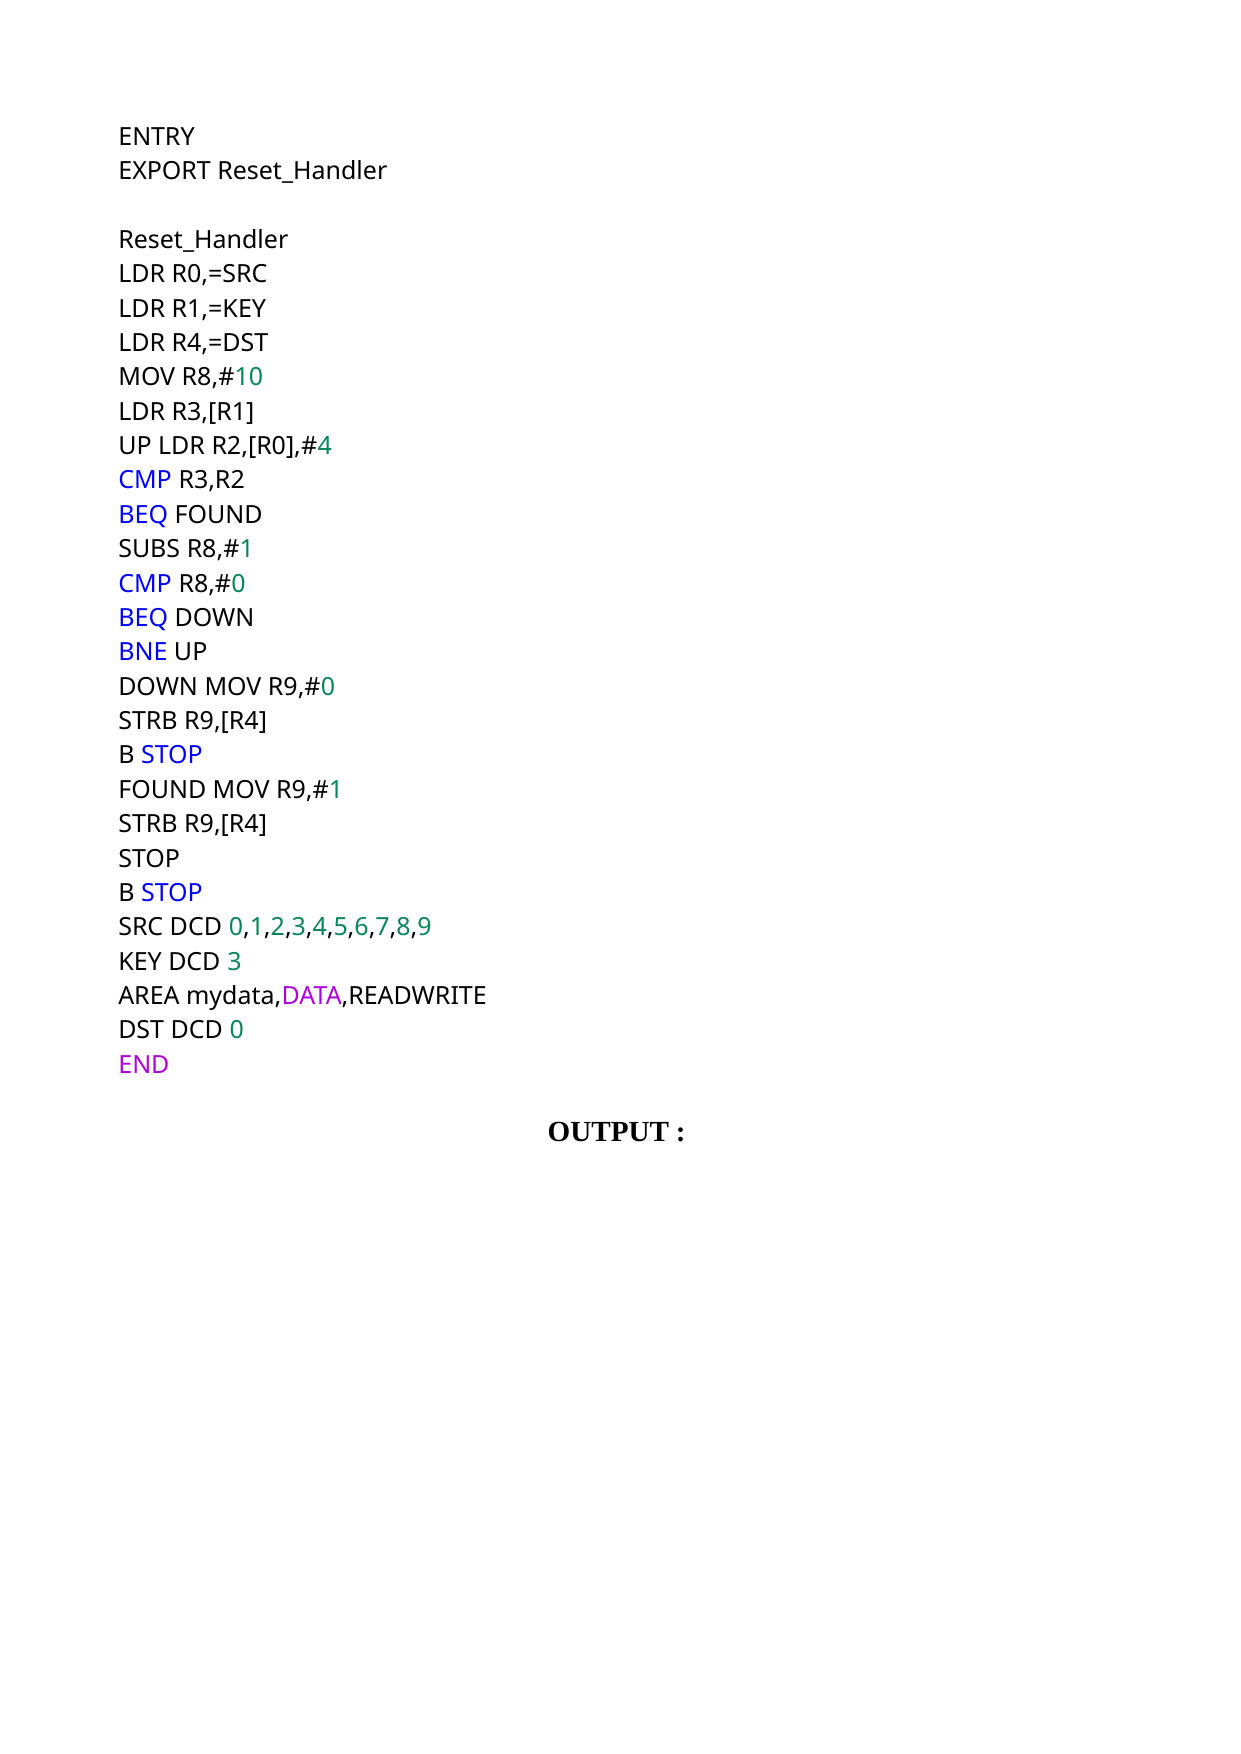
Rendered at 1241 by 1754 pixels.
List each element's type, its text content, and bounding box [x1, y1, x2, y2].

text LDR R1,=KEY [118, 290, 1122, 324]
text EXPORT Reset_Handler [118, 152, 1122, 187]
text STOP [118, 840, 1122, 874]
text MOV R8,#10 [118, 359, 1122, 393]
text LDR R0,=SRC [118, 256, 1122, 290]
text BNE UP [118, 634, 1122, 668]
text ENTRY [118, 118, 1122, 152]
text UP LDR R2,[R0],#4 [118, 427, 1122, 462]
text CMP R3,R2 [118, 462, 1122, 496]
text DST DCD 0 [118, 1012, 1122, 1046]
text B STOP [118, 874, 1122, 909]
text SUBS R8,#1 [118, 531, 1122, 565]
text LDR R3,[R1] [118, 393, 1122, 427]
text BEQ FOUND [118, 496, 1122, 531]
text DOWN MOV R9,#0 [118, 668, 1122, 702]
text OUTPUT : [118, 1114, 1122, 1148]
text END [118, 1046, 1122, 1081]
text SRC DCD 0,1,2,3,4,5,6,7,8,9 [118, 909, 1122, 943]
text STRB R9,[R4] [118, 806, 1122, 840]
text STRB R9,[R4] [118, 702, 1122, 737]
text CMP R8,#0 [118, 565, 1122, 599]
text FOUND MOV R9,#1 [118, 771, 1122, 806]
text BEQ DOWN [118, 599, 1122, 634]
text AREA mydata,DATA,READWRITE [118, 977, 1122, 1012]
text B STOP [118, 737, 1122, 771]
text LDR R4,=DST [118, 324, 1122, 359]
text Reset_Handler [118, 221, 1122, 256]
text KEY DCD 3 [118, 943, 1122, 977]
